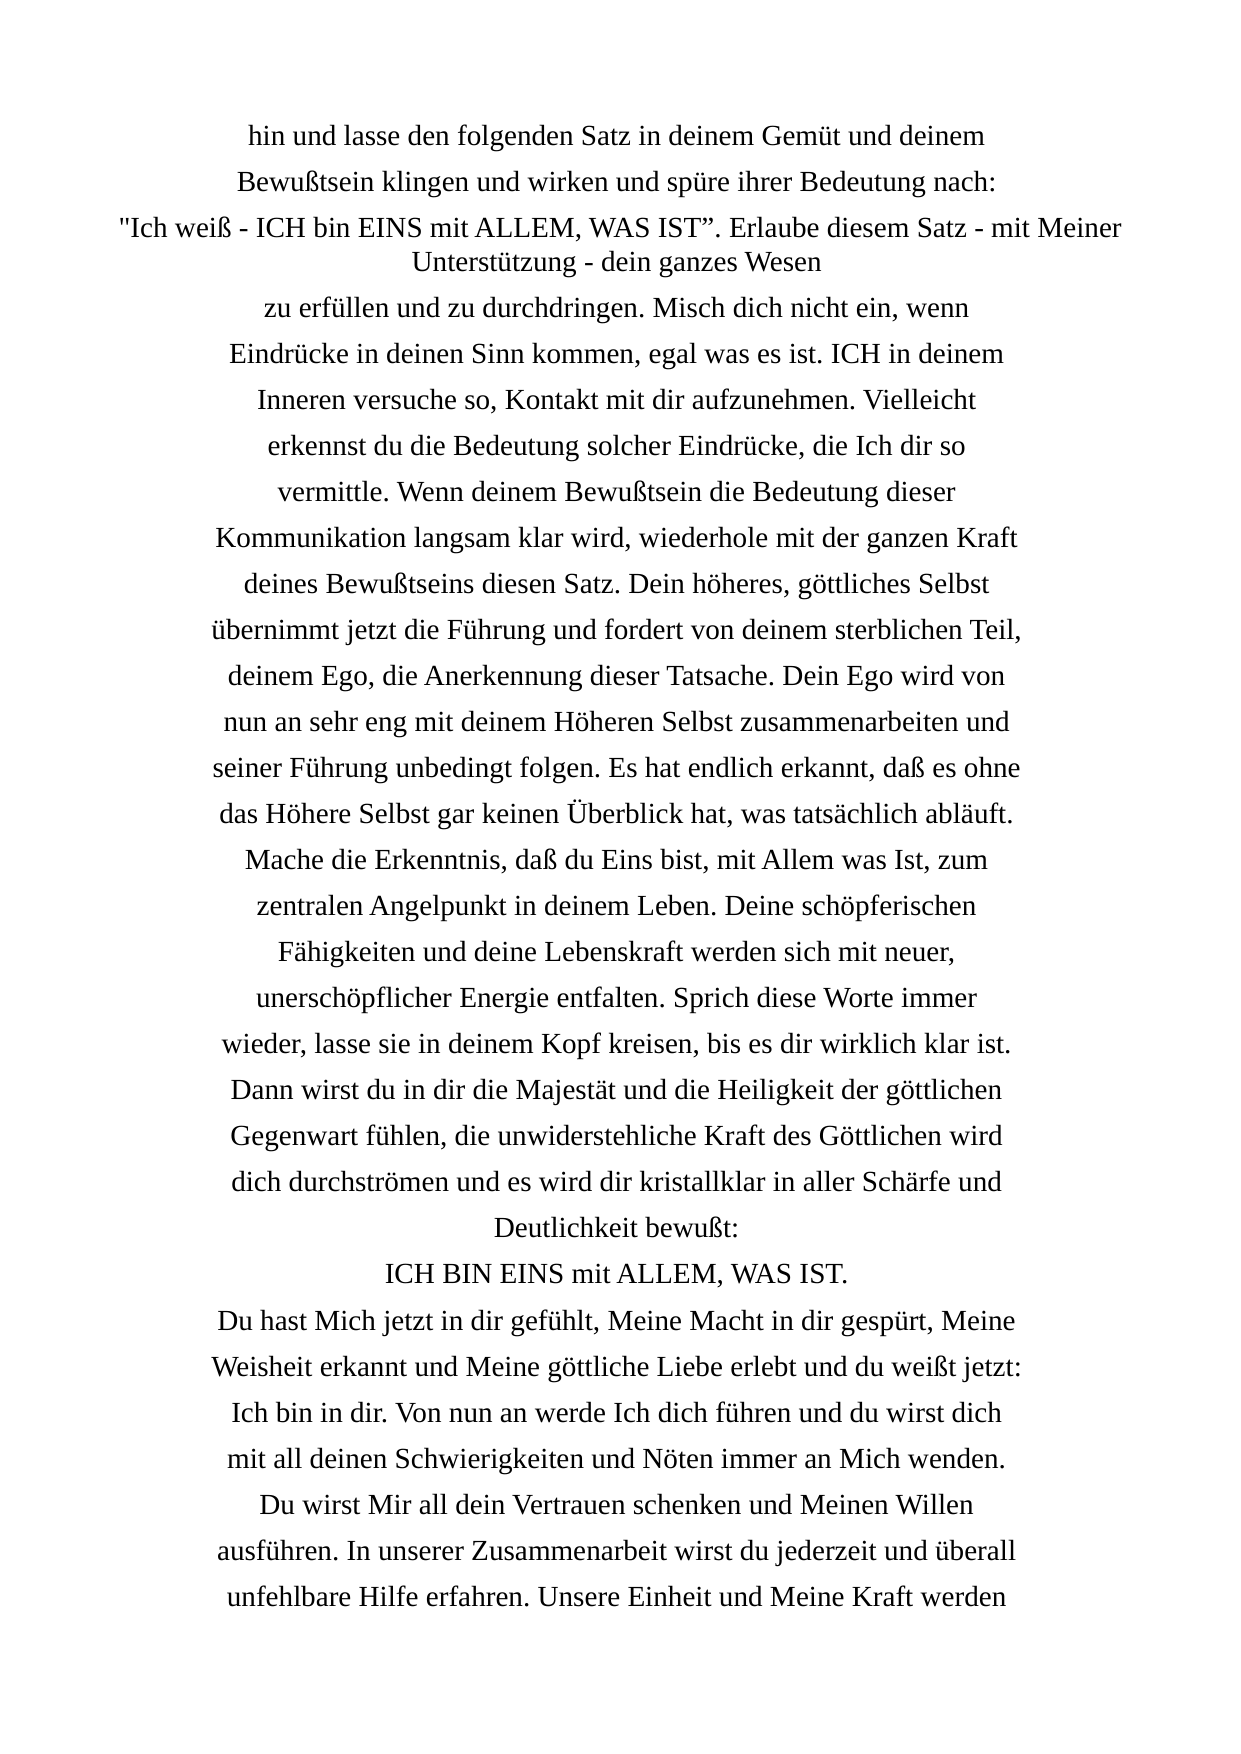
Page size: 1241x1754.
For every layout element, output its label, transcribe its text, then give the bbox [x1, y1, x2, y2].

text nun an sehr eng mit deinem Höheren Selbst zusammenarbeiten und [118, 704, 1122, 738]
text Weisheit erkannt und Meine göttliche Liebe erlebt und du weißt jetzt: [118, 1349, 1122, 1382]
text Eindrücke in deinen Sinn kommen, egal was es ist. ICH in deinem [118, 336, 1122, 369]
text Ich bin in dir. Von nun an werde Ich dich führen und du wirst dich [118, 1395, 1122, 1428]
text Dann wirst du in dir die Majestät und die Heiligkeit der göttlichen [118, 1072, 1122, 1106]
text Deutlichkeit bewußt: [118, 1211, 1122, 1244]
text Du hast Mich jetzt in dir gefühlt, Meine Macht in dir gespürt, Meine [118, 1303, 1122, 1336]
text ICH BIN EINS mit ALLEM, WAS IST. [118, 1257, 1122, 1290]
text deines Bewußtseins diesen Satz. Dein höheres, göttliches Selbst [118, 566, 1122, 599]
text mit all deinen Schwierigkeiten und Nöten immer an Mich wenden. [118, 1441, 1122, 1474]
text hin und lasse den folgenden Satz in deinem Gemüt und deinem [118, 118, 1122, 152]
text Fähigkeiten und deine Lebenskraft werden sich mit neuer, [118, 934, 1122, 968]
text Inneren versuche so, Kontakt mit dir aufzunehmen. Vielleicht [118, 382, 1122, 415]
text Bewußtsein klingen und wirken und spüre ihrer Bedeutung nach: [118, 164, 1122, 198]
text unerschöpflicher Energie entfalten. Sprich diese Worte immer [118, 980, 1122, 1014]
text unfehlbare Hilfe erfahren. Unsere Einheit und Meine Kraft werden [118, 1579, 1122, 1612]
text Mache die Erkenntnis, daß du Eins bist, mit Allem was Ist, zum [118, 842, 1122, 876]
text das Höhere Selbst gar keinen Überblick hat, was tatsächlich abläuft. [118, 796, 1122, 830]
text deinem Ego, die Anerkennung dieser Tatsache. Dein Ego wird von [118, 658, 1122, 692]
text vermittle. Wenn deinem Bewußtsein die Bedeutung dieser [118, 474, 1122, 507]
text zentralen Angelpunkt in deinem Leben. Deine schöpferischen [118, 888, 1122, 922]
text zu erfüllen und zu durchdringen. Misch dich nicht ein, wenn [118, 290, 1122, 323]
text ausführen. In unserer Zusammenarbeit wirst du jederzeit und überall [118, 1533, 1122, 1566]
text dich durchströmen und es wird dir kristallklar in aller Schärfe und [118, 1164, 1122, 1198]
text wieder, lasse sie in deinem Kopf kreisen, bis es dir wirklich klar ist. [118, 1026, 1122, 1060]
text übernimmt jetzt die Führung und fordert von deinem sterblichen Teil, [118, 612, 1122, 646]
text seiner Führung unbedingt folgen. Es hat endlich erkannt, daß es ohne [118, 750, 1122, 784]
text Gegenwart fühlen, die unwiderstehliche Kraft des Göttlichen wird [118, 1118, 1122, 1152]
text Kommunikation langsam klar wird, wiederhole mit der ganzen Kraft [118, 520, 1122, 553]
text "Ich weiß - ICH bin EINS mit ALLEM, WAS IST”. Erlaube diesem Satz - mit Meiner Unterstützung - dein ganzes Wesen [118, 210, 1122, 277]
text Du wirst Mir all dein Vertrauen schenken und Meinen Willen [118, 1487, 1122, 1520]
text erkennst du die Bedeutung solcher Eindrücke, die Ich dir so [118, 428, 1122, 461]
